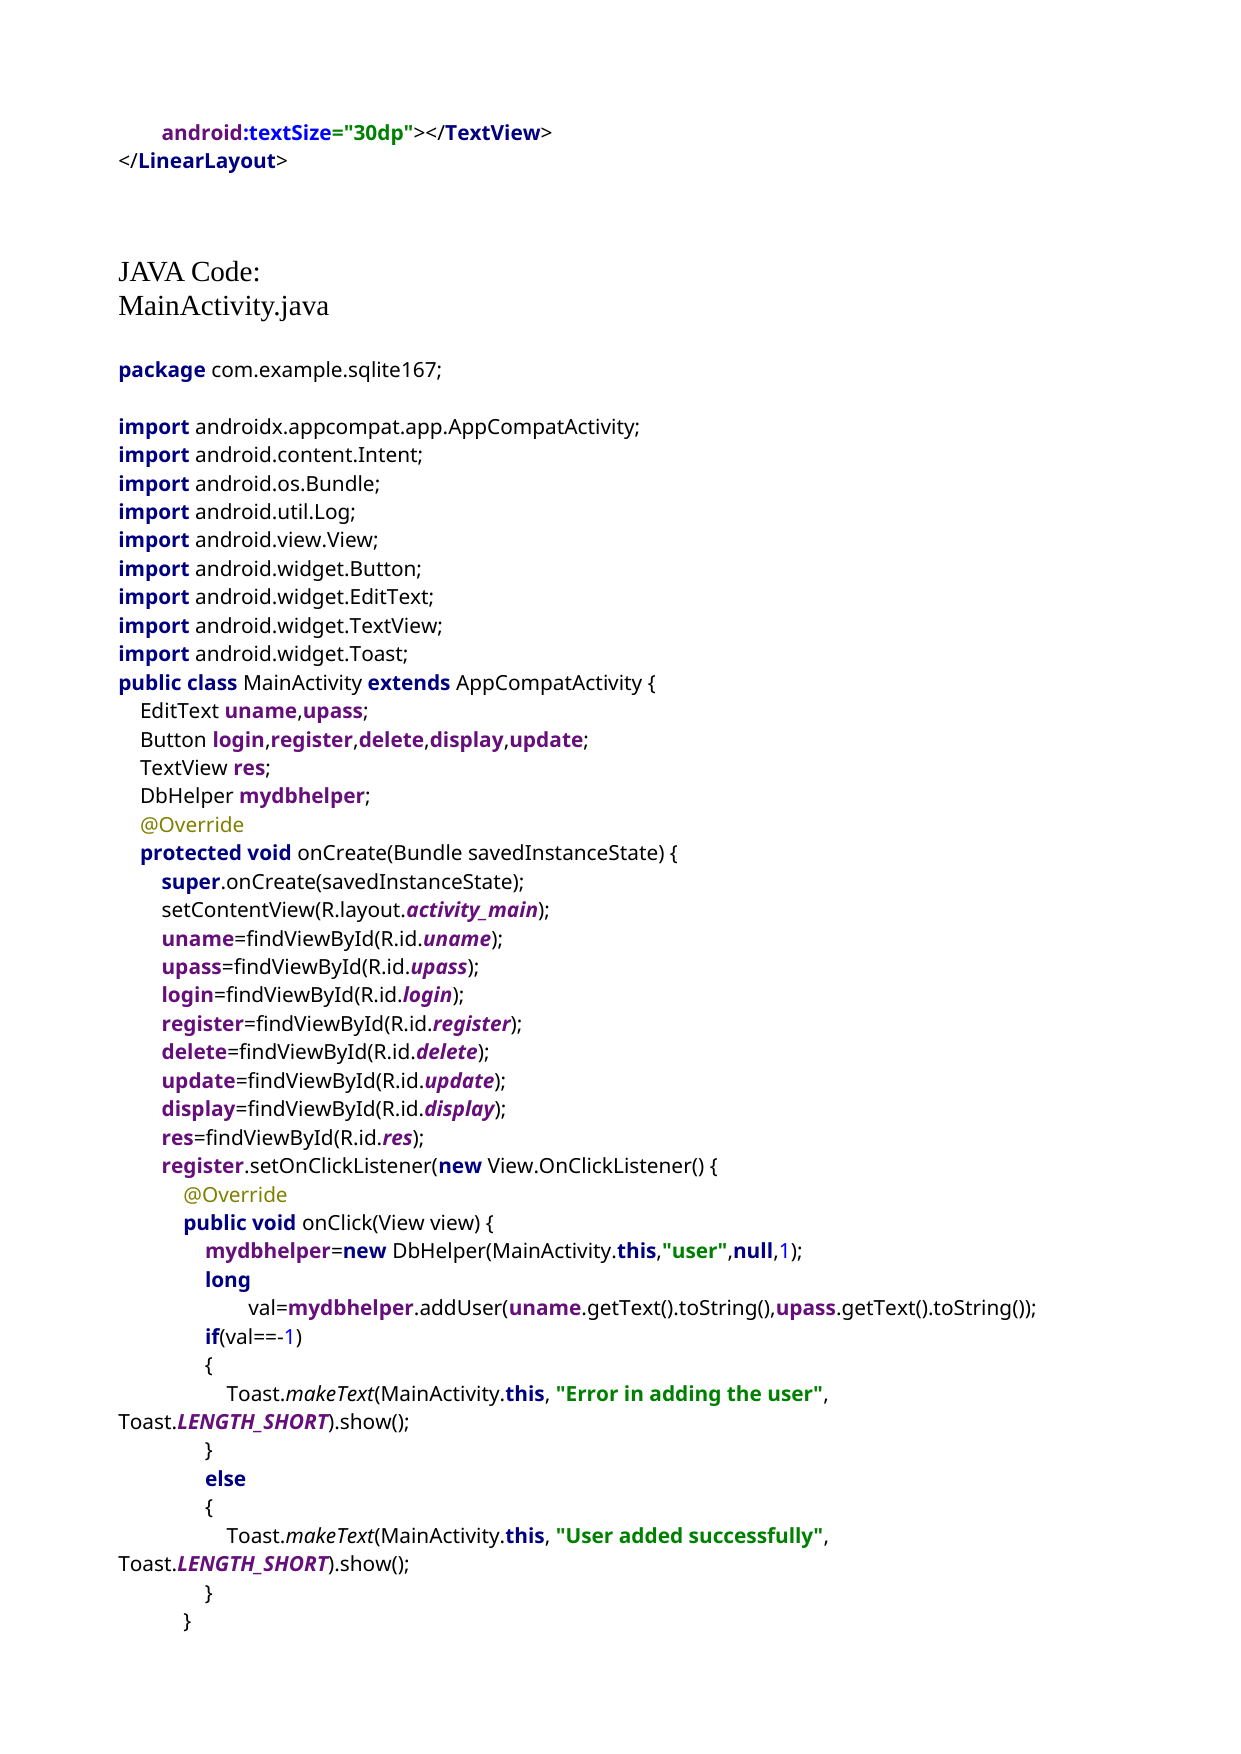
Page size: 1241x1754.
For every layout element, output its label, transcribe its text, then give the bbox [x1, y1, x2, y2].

text JAVA Code: [118, 215, 1122, 288]
text package com.example.sqlite167; import androidx.appcompat.app.AppCompatActivity; import android.content.Intent; import android.os.Bundle; import android.util.Log; import android.view.View; import android.widget.Button; import android.widget.EditText; import android.widget.TextView; import android.widget.Toast; public class MainActivity extends AppCompatActivity { EditText uname,upass; Button login,register,delete,display,update; TextView res; DbHelper mydbhelper; @Override protected void onCreate(Bundle savedInstanceState) { super.onCreate(savedInstanceState); setContentView(R.layout.activity_main); uname=findViewById(R.id.uname); upass=findViewById(R.id.upass); login=findViewById(R.id.login); register=findViewById(R.id.register); delete=findViewById(R.id.delete); update=findViewById(R.id.update); display=findViewById(R.id.display); res=findViewById(R.id.res); register.setOnClickListener(new View.OnClickListener() { @Override public void onClick(View view) { mydbhelper=new DbHelper(MainActivity.this,"user",null,1); long val=mydbhelper.addUser(uname.getText().toString(),upass.getText().toString()); if(val==-1) { Toast.makeText(MainActivity.this, "Error in adding the user", Toast.LENGTH_SHORT).show(); } else { Toast.makeText(MainActivity.this, "User added successfully", Toast.LENGTH_SHORT).show(); } } [118, 355, 1122, 1635]
text MainActivity.java [118, 288, 1122, 321]
text android:textSize="30dp"></TextView> </LinearLayout> [118, 118, 1122, 175]
